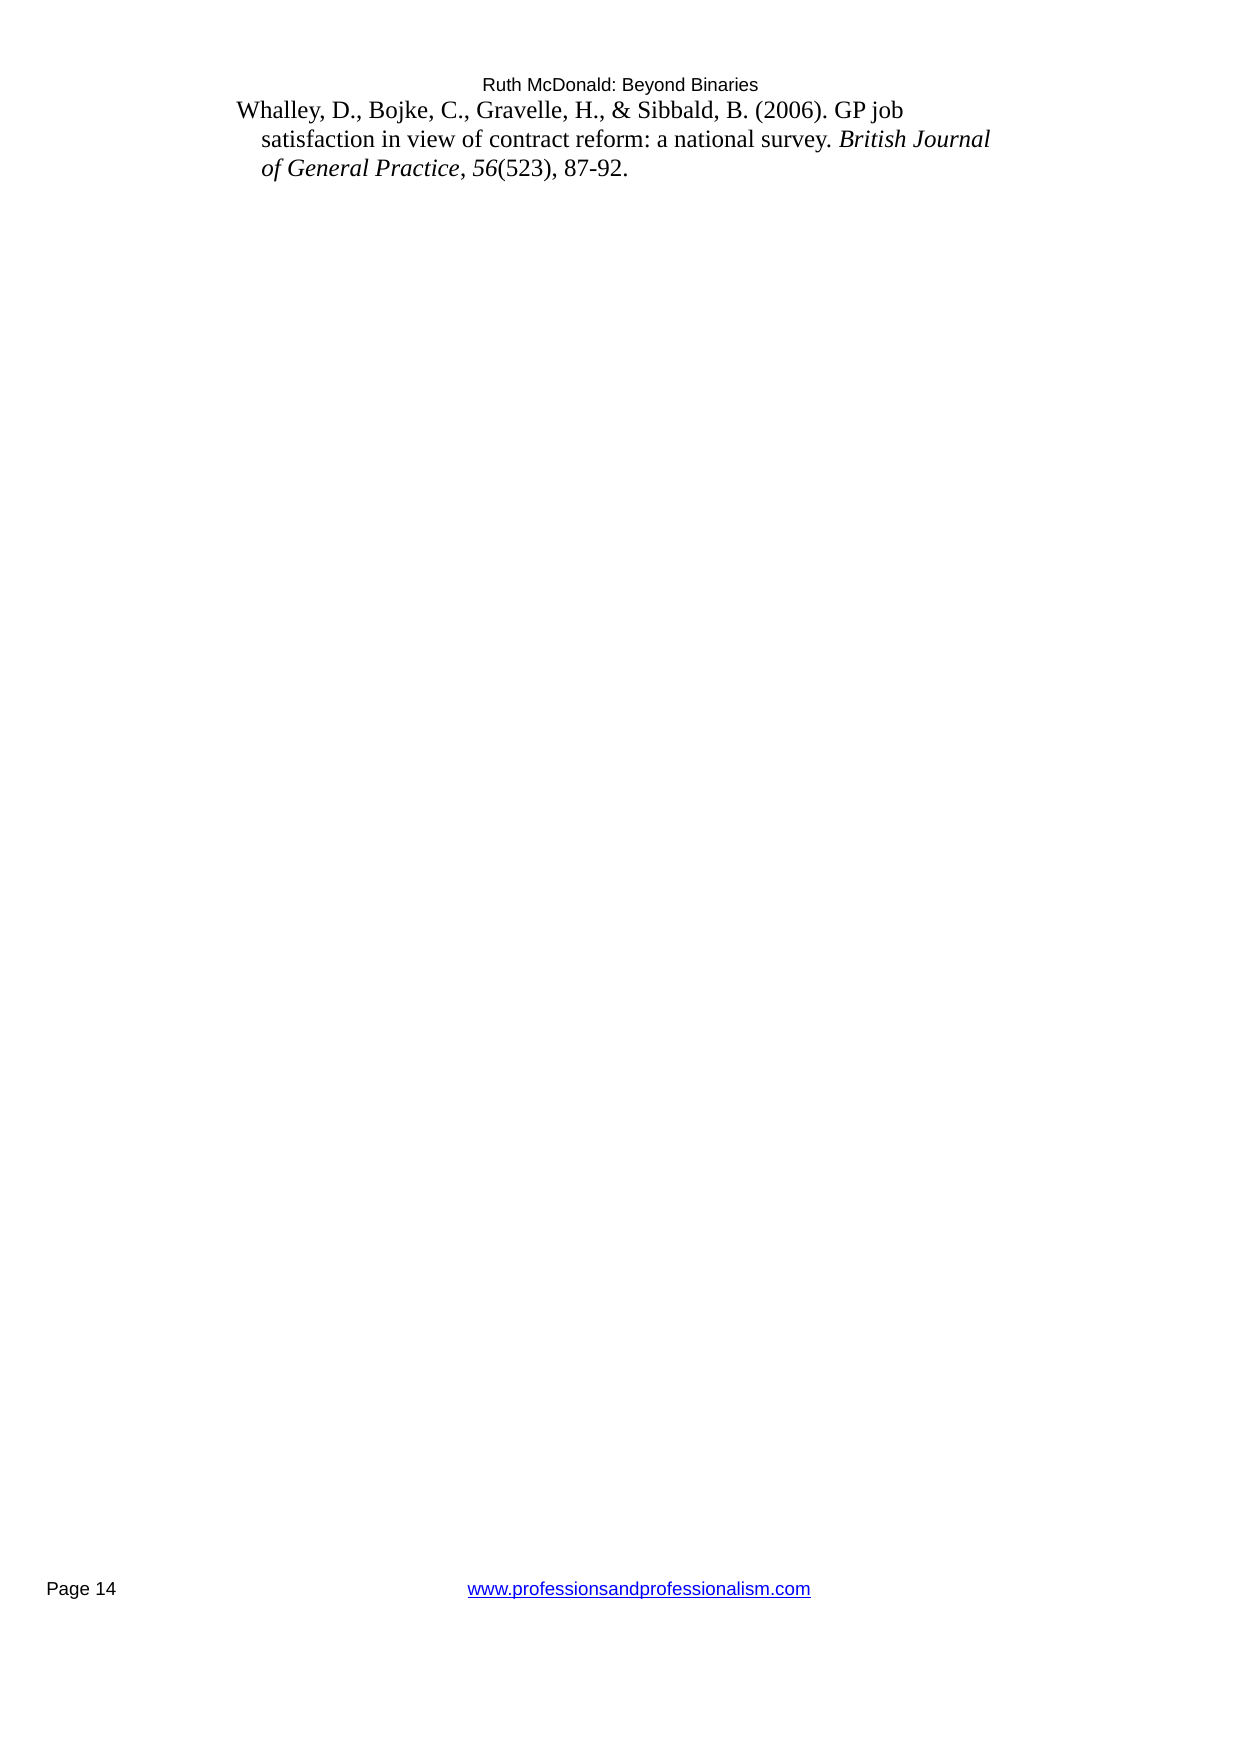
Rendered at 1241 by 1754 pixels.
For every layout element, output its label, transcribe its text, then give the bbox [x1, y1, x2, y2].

list Whalley, D., Bojke, C., Gravelle, H., & Sibbald, B. (2006). GP job satisfaction in view of contract reform: a national survey. British Journal of General Practice, 56(523), 87-92. [236, 95, 1004, 182]
